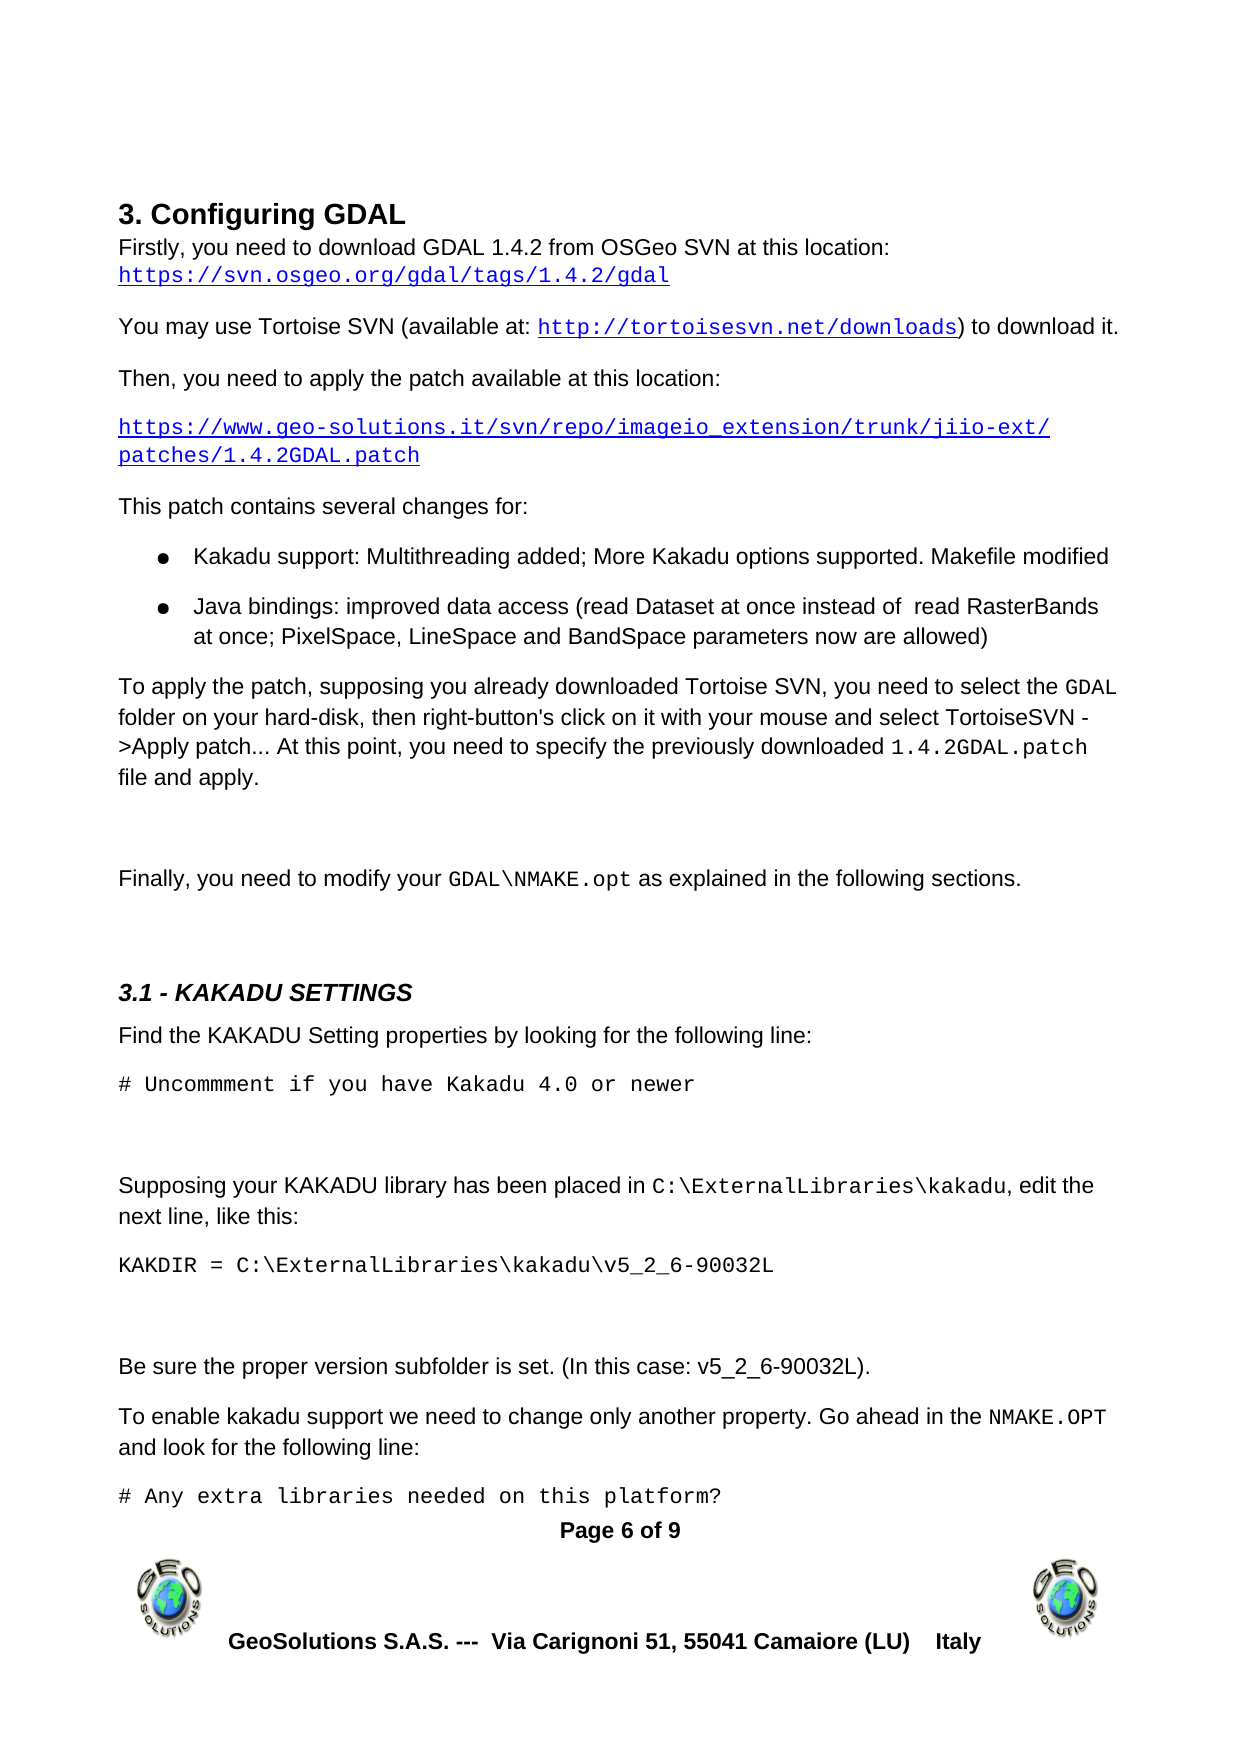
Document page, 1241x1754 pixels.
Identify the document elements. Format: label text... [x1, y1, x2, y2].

list Java bindings: improved data access (read Dataset at once instead of read RasterBands at once; PixelSpace, LineSpace and BandSpace parameters now are allowed) [156, 594, 1122, 649]
subtitle 3.1 - KAKADU SETTINGS [118, 979, 1122, 1006]
text # Any extra libraries needed on this platform? [118, 1485, 1122, 1509]
text To apply the patch, supposing you already downloaded Tortoise SVN, you need to select the GDAL folder on your hard-disk, then right-button's click on it with your mouse and select TortoiseSVN ->Apply patch... At this point, you need to specify the previously downloaded 1.4.2GDAL.patch file and apply. [118, 674, 1122, 791]
text Find the KAKADU Setting properties by looking for the following line: [118, 1023, 1122, 1048]
text Be sure the proper version subfolder is set. (In this case: v5_2_6-90032L). [118, 1353, 1122, 1379]
picture [134, 1552, 205, 1641]
list Kakadu support: Multithreading added; More Kakadu options supported. Makefile modified [156, 544, 1122, 569]
text To enable kakadu support we need to change only another property. Go ahead in the NMAKE.OPT and look for the following line: [118, 1403, 1122, 1460]
text KAKDIR = C:\ExternalLibraries\kakadu\v5_2_6-90032L [118, 1254, 1122, 1279]
text Supposing your KAKADU library has been placed in C:\ExternalLibraries\kakadu, edit the next line, like this: [118, 1173, 1122, 1229]
text You may use Tortoise SVN (available at: http://tortoisesvn.net/downloads) to download it. [118, 313, 1122, 341]
text # Uncommment if you have Kakadu 4.0 or newer [118, 1073, 1122, 1098]
text Then, you need to apply the patch available at this location: [118, 366, 1122, 391]
subtitle 3. Configuring GDAL [118, 198, 1122, 230]
text Firstly, you need to download GDAL 1.4.2 from OSGeo SVN at this location: https://svn.osgeo.org/gdal/tags/1.4.2/gdal [118, 235, 1122, 289]
text Finally, you need to modify your GDAL\NMAKE.opt as explained in the following sections. [118, 866, 1122, 893]
picture [1030, 1552, 1101, 1641]
text https://www.geo-solutions.it/svn/repo/imageio_extension/trunk/jiio-ext/patches/1.4.2GDAL.patch [118, 416, 1122, 469]
text This patch contains several changes for: [118, 494, 1122, 519]
